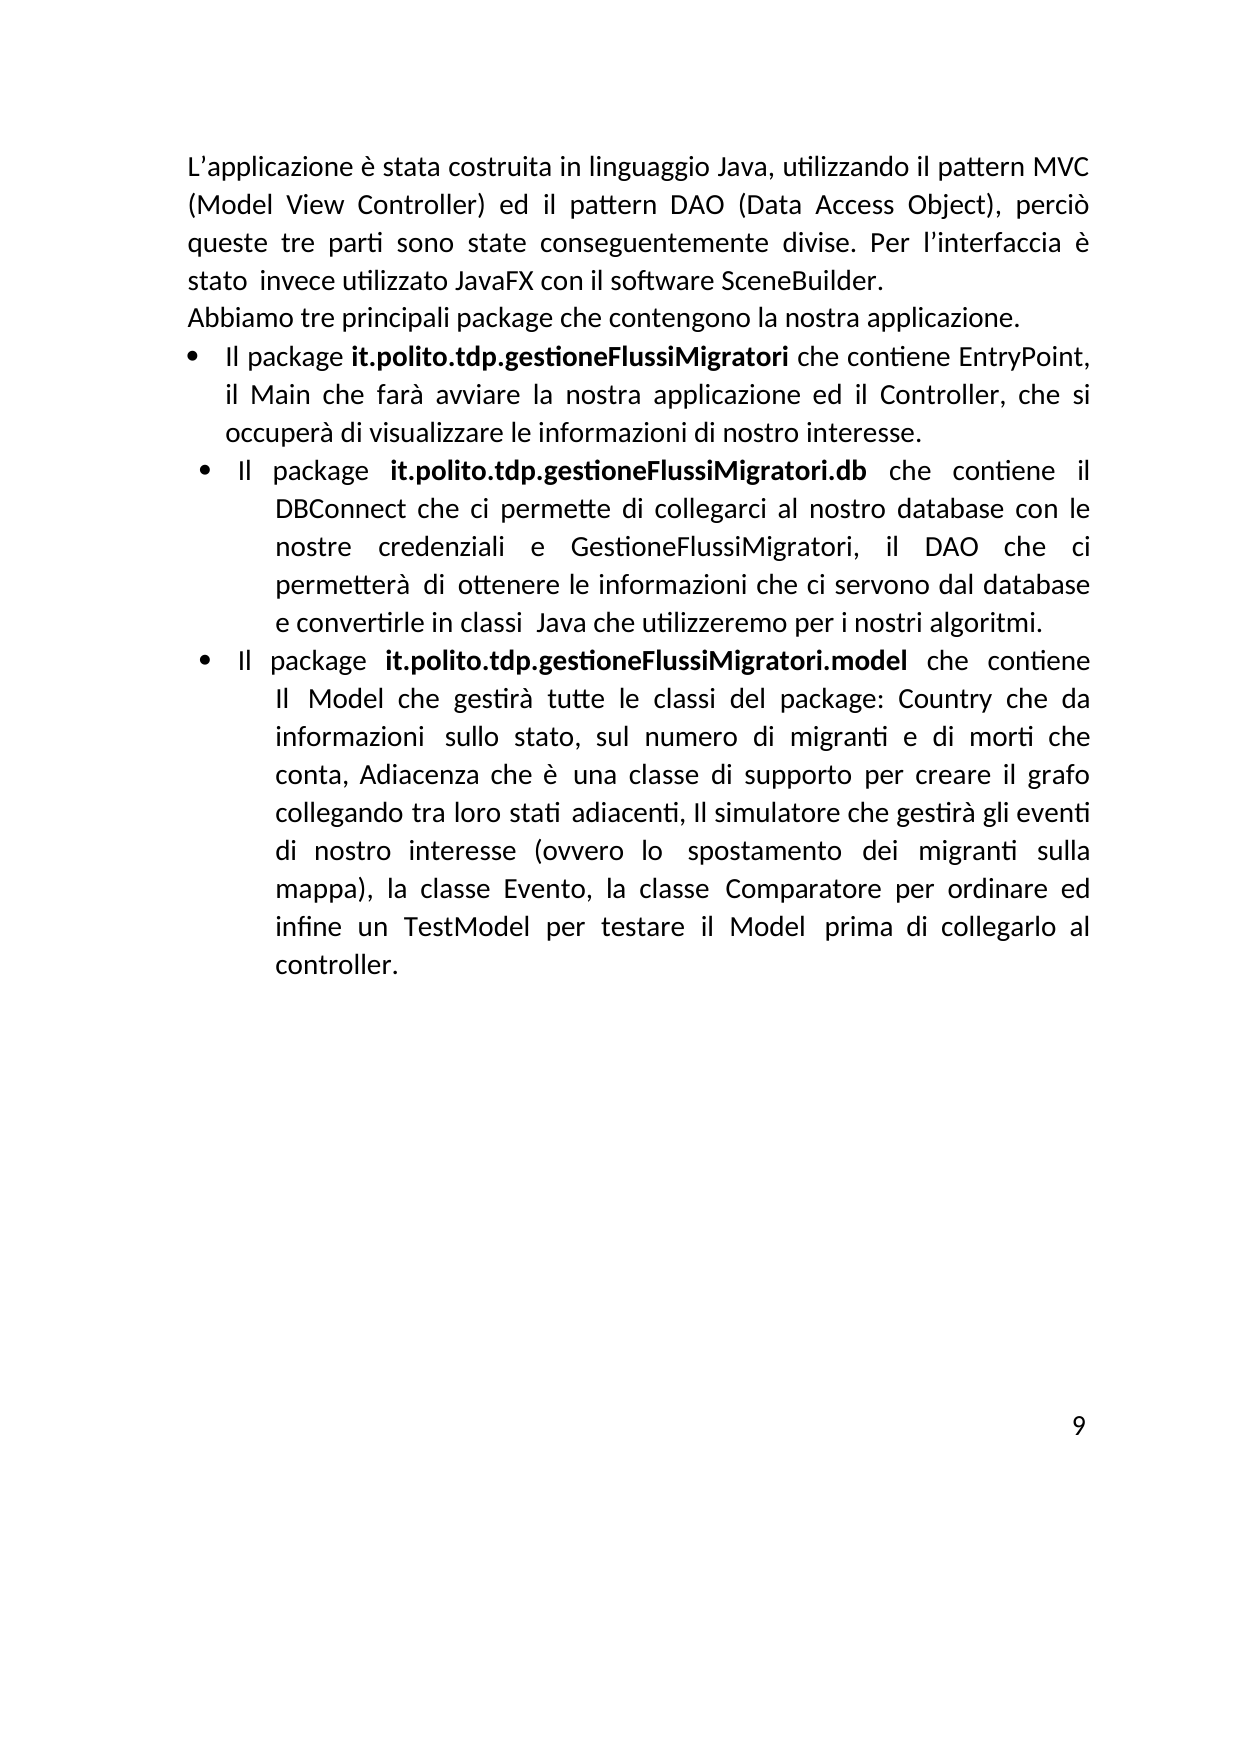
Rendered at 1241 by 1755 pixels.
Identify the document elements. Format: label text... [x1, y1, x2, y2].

text L’applicazione è stata costruita in linguaggio Java, utilizzando il pattern MVC (Model View Controller) ed il pattern DAO (Data Access Object), perciò queste tre parti sono state conseguentemente divise. Per l’interfaccia è stato invece utilizzato JavaFX con il software SceneBuilder. [187, 148, 1090, 297]
list Il package it.polito.tdp.gestioneFlussiMigratori.model che contiene Il Model che gestirà tutte le classi del package: Country che da informazioni sullo stato, sul numero di migranti e di morti che conta, Adiacenza che è una classe di supporto per creare il grafo collegando tra loro stati adiacenti, Il simulatore che gestirà gli eventi di nostro interesse (ovvero lo spostamento dei migranti sulla mappa), la classe Evento, la classe Comparatore per ordinare ed infine un TestModel per testare il Model prima di collegarlo al controller. [200, 642, 1091, 982]
list Il package it.polito.tdp.gestioneFlussiMigratori.db che contiene il DBConnect che ci permette di collegarci al nostro database con le nostre credenziali e GestioneFlussiMigratori, il DAO che ci permetterà di ottenere le informazioni che ci servono dal database e convertirle in classi Java che utilizzeremo per i nostri algoritmi. [200, 452, 1091, 639]
text 9 [175, 1407, 1086, 1443]
text Abbiamo tre principali package che contengono la nostra applicazione. [187, 300, 1101, 335]
list Il package it.polito.tdp.gestioneFlussiMigratori che contiene EntryPoint, il Main che farà avviare la nostra applicazione ed il Controller, che si occuperà di visualizzare le informazioni di nostro interesse. [187, 338, 1091, 449]
